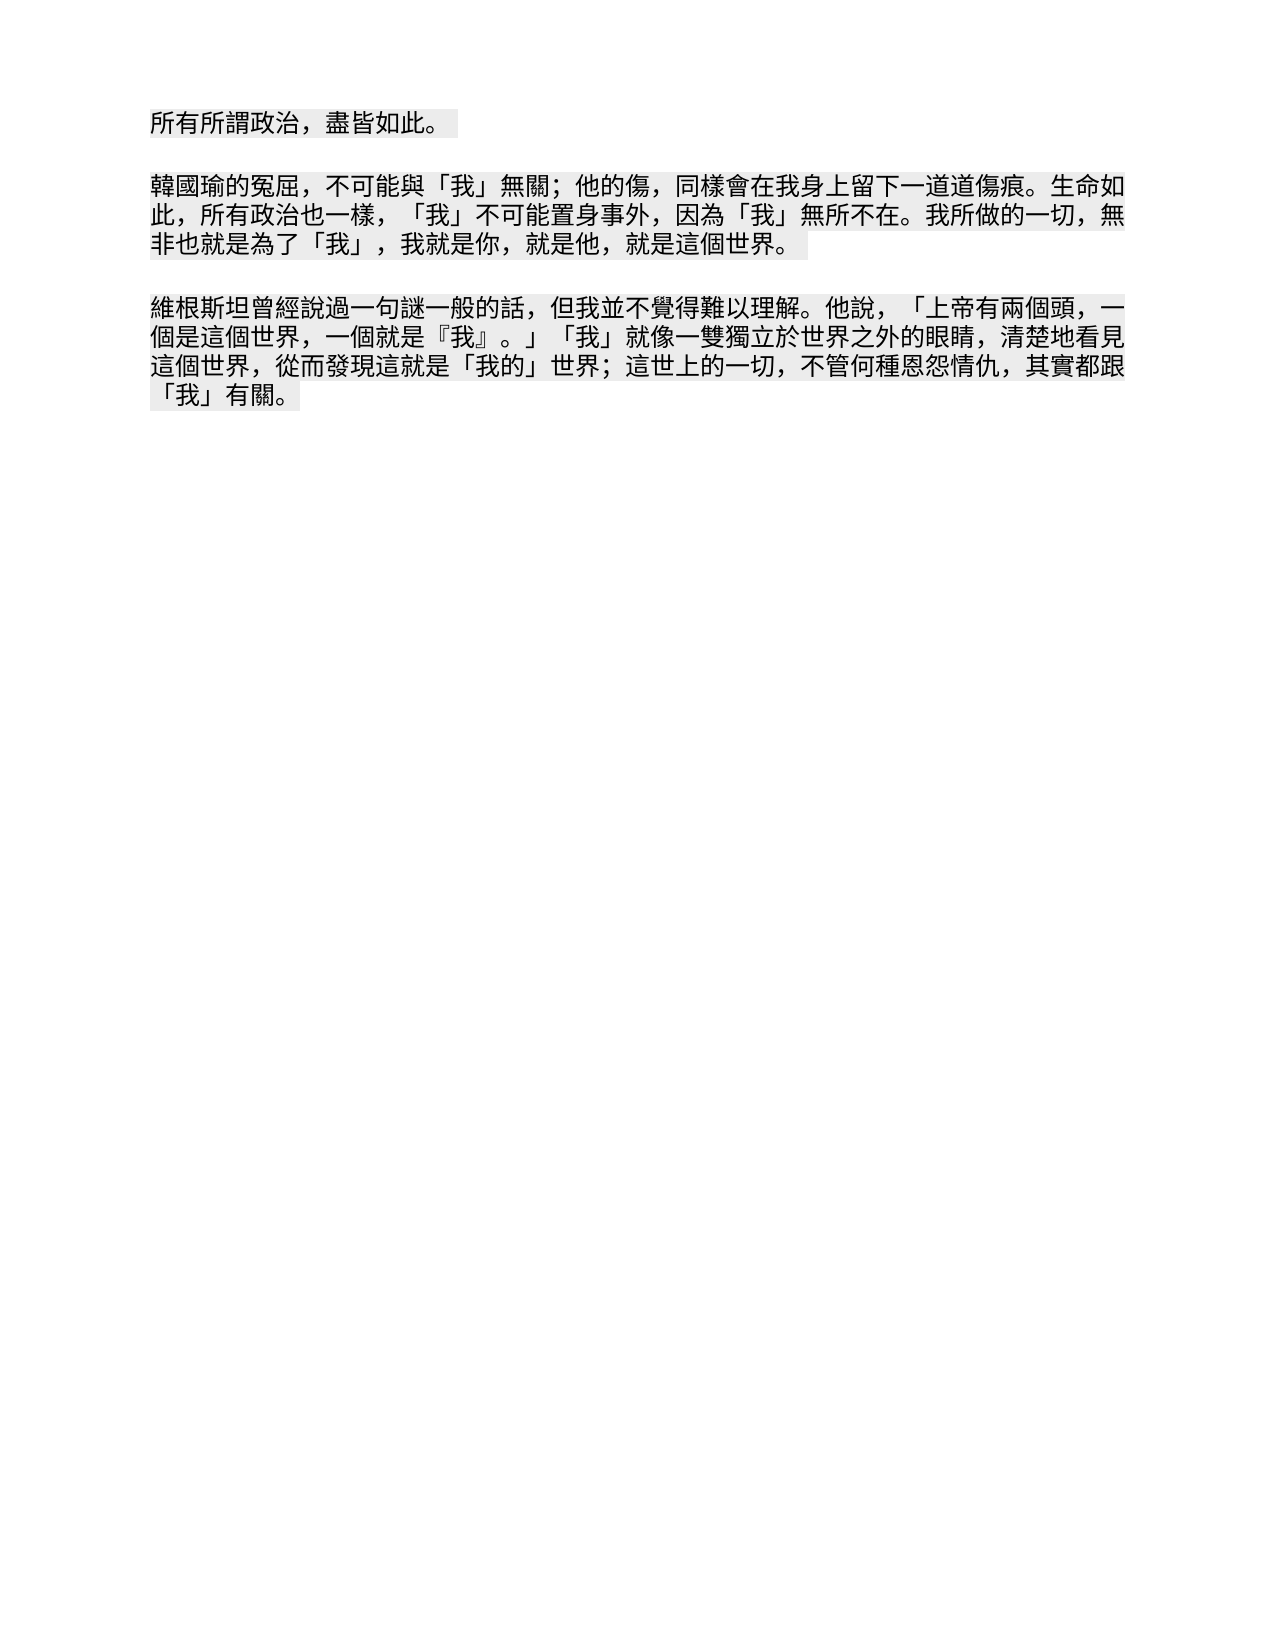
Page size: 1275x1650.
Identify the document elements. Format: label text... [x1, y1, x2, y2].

text 卡韓政變(240)：我就是韓國瑜 陳真 2020. 05. 16. 齊克果說：「世上沒有真理，直到它被我認知。」也就是說，真理不是一種客觀的身外物，而是得有個「主詞」，得黏在「我」身上，然後也才有所謂真理的存在。 同理，維根斯坦說：「一個人唯有當他回到家，方才能夠說出真理。」光是成為真理的主詞還不夠，你還得有所行動，你得「回到家」，你得真的做到了，然後你的言說方才具有意義，要不然，說大家都會說，光出一隻嘴巴說，有何意義？民進黨最會說了不是嗎？但他卻好話說盡，壞事做絕。 可別以為政治與你無關。現實層面的部份，不是我要說的，我想說點別的。比方說，罷韓不關我的事嗎？當然有關。我能想像某個我認識的人，走進投票所，投下罷韓一票。這跟我有關嗎？當然有關。這時候，我難免會這麼想： 「這個人有可能成為我的朋友嗎？這麼蠢的一個人，我有可能跟他產生情感意念上的交流嗎？」 恐怕很難。 「如果他連韓國瑜都能視如寇讎，豈有可能對我產生一絲敬意？豈有可能理解我？」 當然不可能。為什麼？因為我就是韓國瑜，韓國瑜就是我。如果有個人視之如寇讎，莫名其妙地對之百般不屑，那麼，這人豈有可能視我為友？所謂朋友的真實意義其實並不存在。 那樣的人，蠢蛋也好，壞蛋也罷，抑或兩者皆具，無論哪一種蛋，總是不可能和我產生深刻的情感交流。那不是朋友，也許只能說認識而已。當我面對這樣一個人，蠢蛋也好，壞蛋也罷，我將化為一灘血水，我將啞口無言。 我沒有臉書，因為我毫無此一需求。我甚至連平常上網要幹啥都常感覺很迷惑；畢竟網路世界如此空洞而缺乏吸引力。我都是自己寫，自己看，如此而已，就跟自言自語沒兩樣。 另一方面，我也刻意不想了解「朋友」們在寫什麼、想什麼，因為我儘可能不想對人失望；我怕我會看穿朋友們的心思，從而在人與人間產生一種難以跨越的距離感。 說到底，這一切都跟一個東西有關，那就是「我」。除了家務事之外，人世上其它所有的一切，無非還是一個「我」字。 比方說，一個全然陌生的小孩，存在幾千公里外地球上的某個角落，或病或殘遭逢悲劇，或因為某種原因而心碎，這時候，「他」很可能就是「我」，因為他的痛苦很難不影響到我。 所有所謂政治，盡皆如此。 韓國瑜的冤屈，不可能與「我」無關；他的傷，同樣會在我身上留下一道道傷痕。生命如此，所有政治也一樣，「我」不可能置身事外，因為「我」無所不在。我所做的一切，無非也就是為了「我」，我就是你，就是他，就是這個世界。 維根斯坦曾經說過一句謎一般的話，但我並不覺得難以理解。他說，「上帝有兩個頭，一個是這個世界，一個就是『我』。」「我」就像一雙獨立於世界之外的眼睛，清楚地看見這個世界，從而發現這就是「我的」世界；這世上的一切，不管何種恩怨情仇，其實都跟「我」有關。 [150, 75, 1125, 411]
